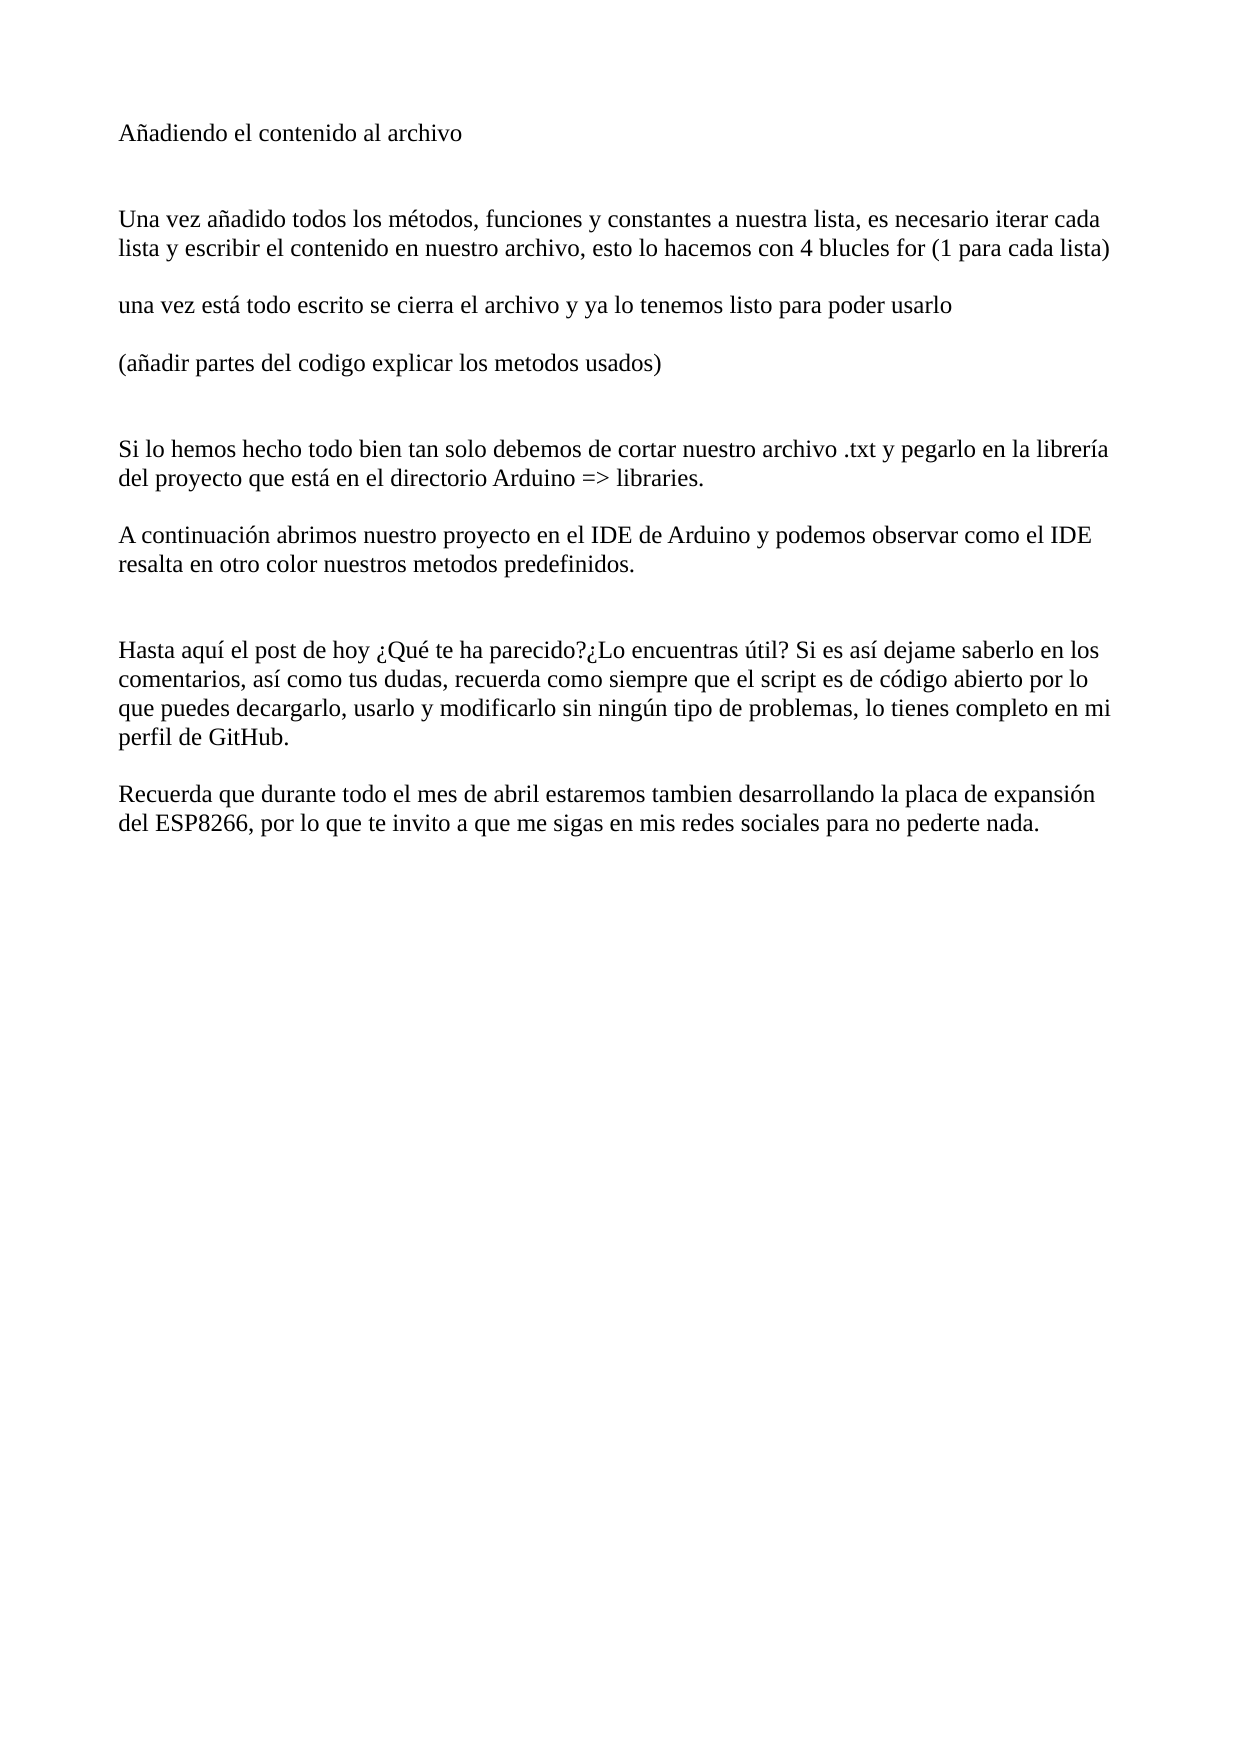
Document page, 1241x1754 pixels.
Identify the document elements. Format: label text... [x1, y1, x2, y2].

text Si lo hemos hecho todo bien tan solo debemos de cortar nuestro archivo .txt y pegarlo en la librería del proyecto que está en el directorio Arduino => libraries. [118, 434, 1122, 492]
text A continuación abrimos nuestro proyecto en el IDE de Arduino y podemos observar como el IDE resalta en otro color nuestros metodos predefinidos. [118, 521, 1122, 578]
text Añadiendo el contenido al archivo [118, 118, 1122, 147]
text una vez está todo escrito se cierra el archivo y ya lo tenemos listo para poder usarlo [118, 291, 1122, 319]
text Recuerda que durante todo el mes de abril estaremos tambien desarrollando la placa de expansión del ESP8266, por lo que te invito a que me sigas en mis redes sociales para no pederte nada. [118, 779, 1122, 837]
text Hasta aquí el post de hoy ¿Qué te ha parecido?¿Lo encuentras útil? Si es así dejame saberlo en los comentarios, así como tus dudas, recuerda como siempre que el script es de código abierto por lo que puedes decargarlo, usarlo y modificarlo sin ningún tipo de problemas, lo tienes completo en mi perfil de GitHub. [118, 636, 1122, 751]
text (añadir partes del codigo explicar los metodos usados) [118, 348, 1122, 377]
text Una vez añadido todos los métodos, funciones y constantes a nuestra lista, es necesario iterar cada lista y escribir el contenido en nuestro archivo, esto lo hacemos con 4 blucles for (1 para cada lista) [118, 204, 1122, 262]
